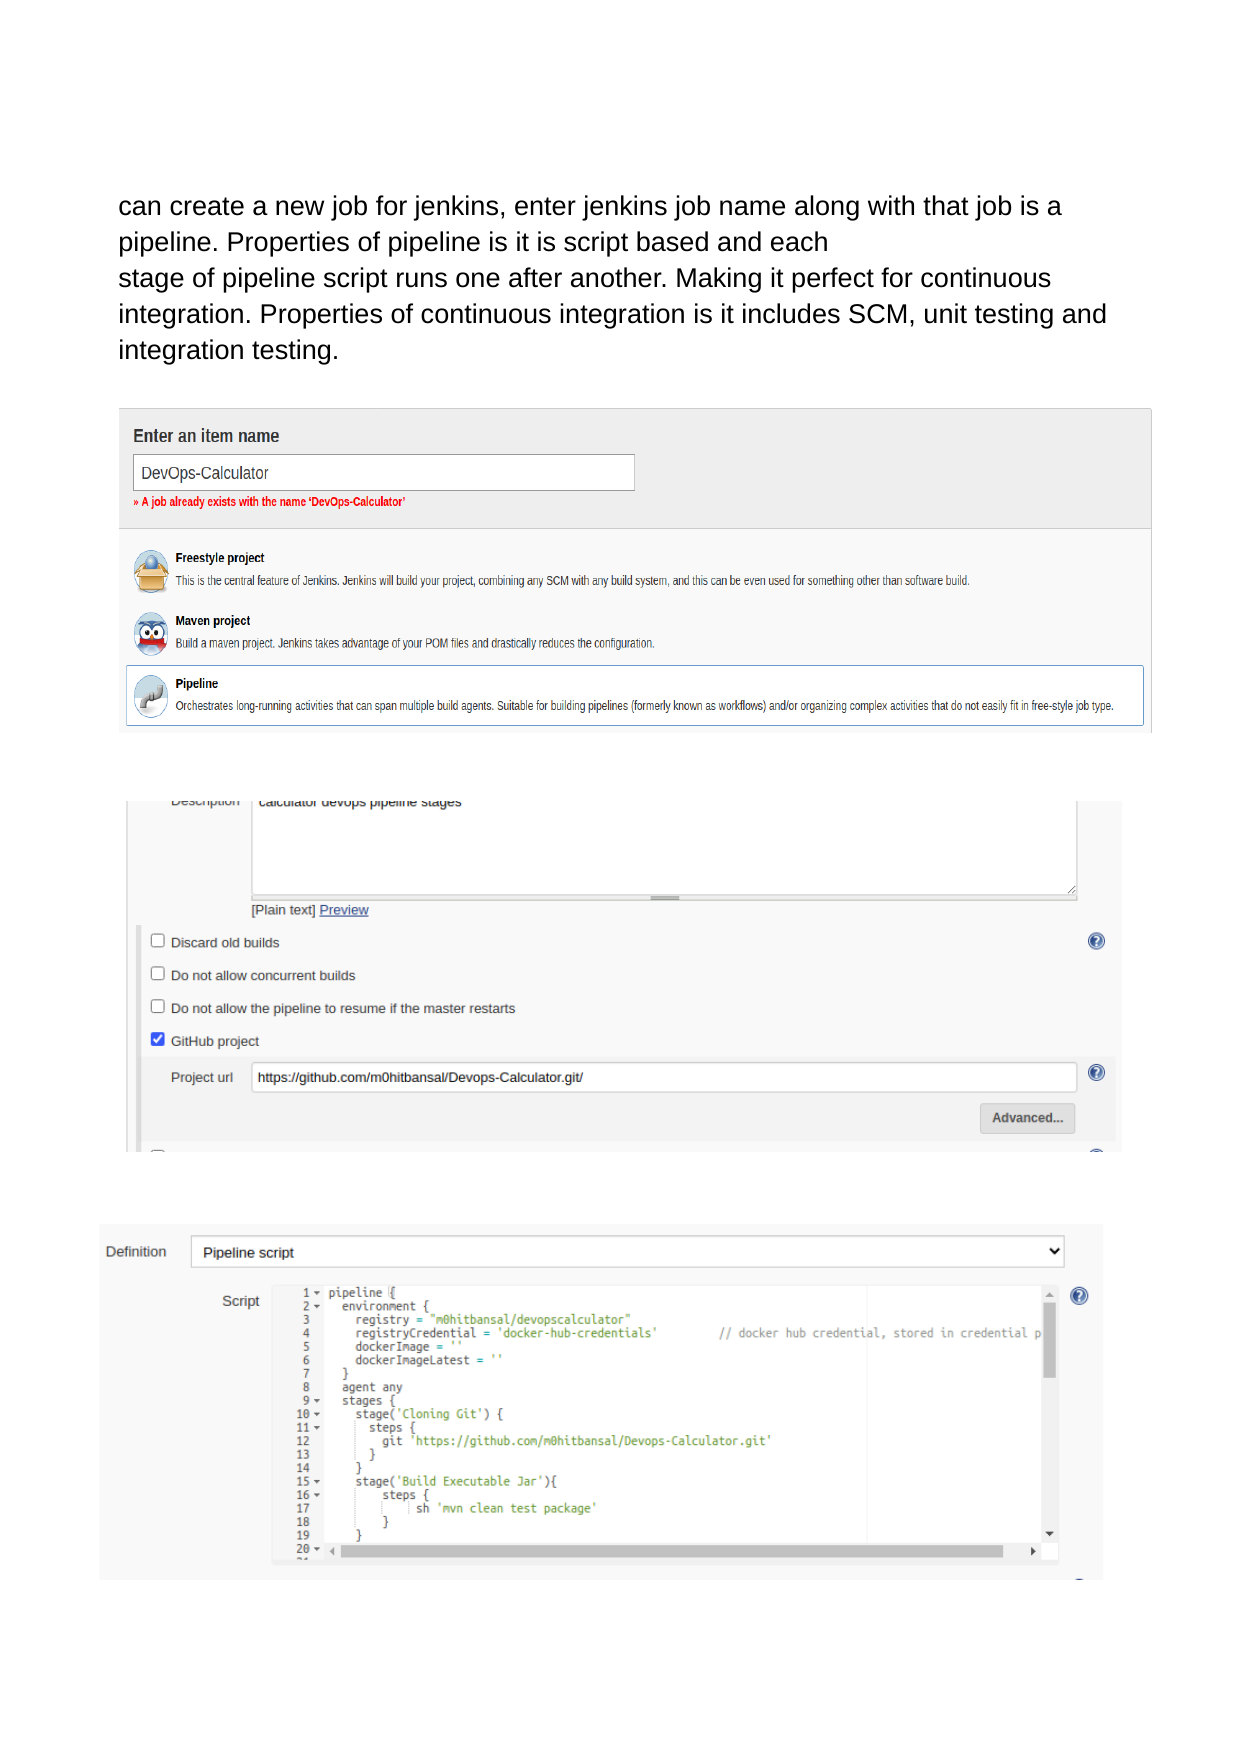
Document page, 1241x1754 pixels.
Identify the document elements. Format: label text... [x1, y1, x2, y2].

picture [118, 801, 1123, 1152]
text stage of pipeline script runs one after another. Making it perfect for continuous integration. Properties of continuous integration is it includes SCM, unit testing and integration testing. [118, 262, 1122, 365]
text can create a new job for jenkins, enter jenkins job name along with that job is a pipeline. Properties of pipeline is it is script based and each [118, 190, 1122, 257]
picture [119, 407, 1153, 733]
picture [99, 1224, 1104, 1580]
